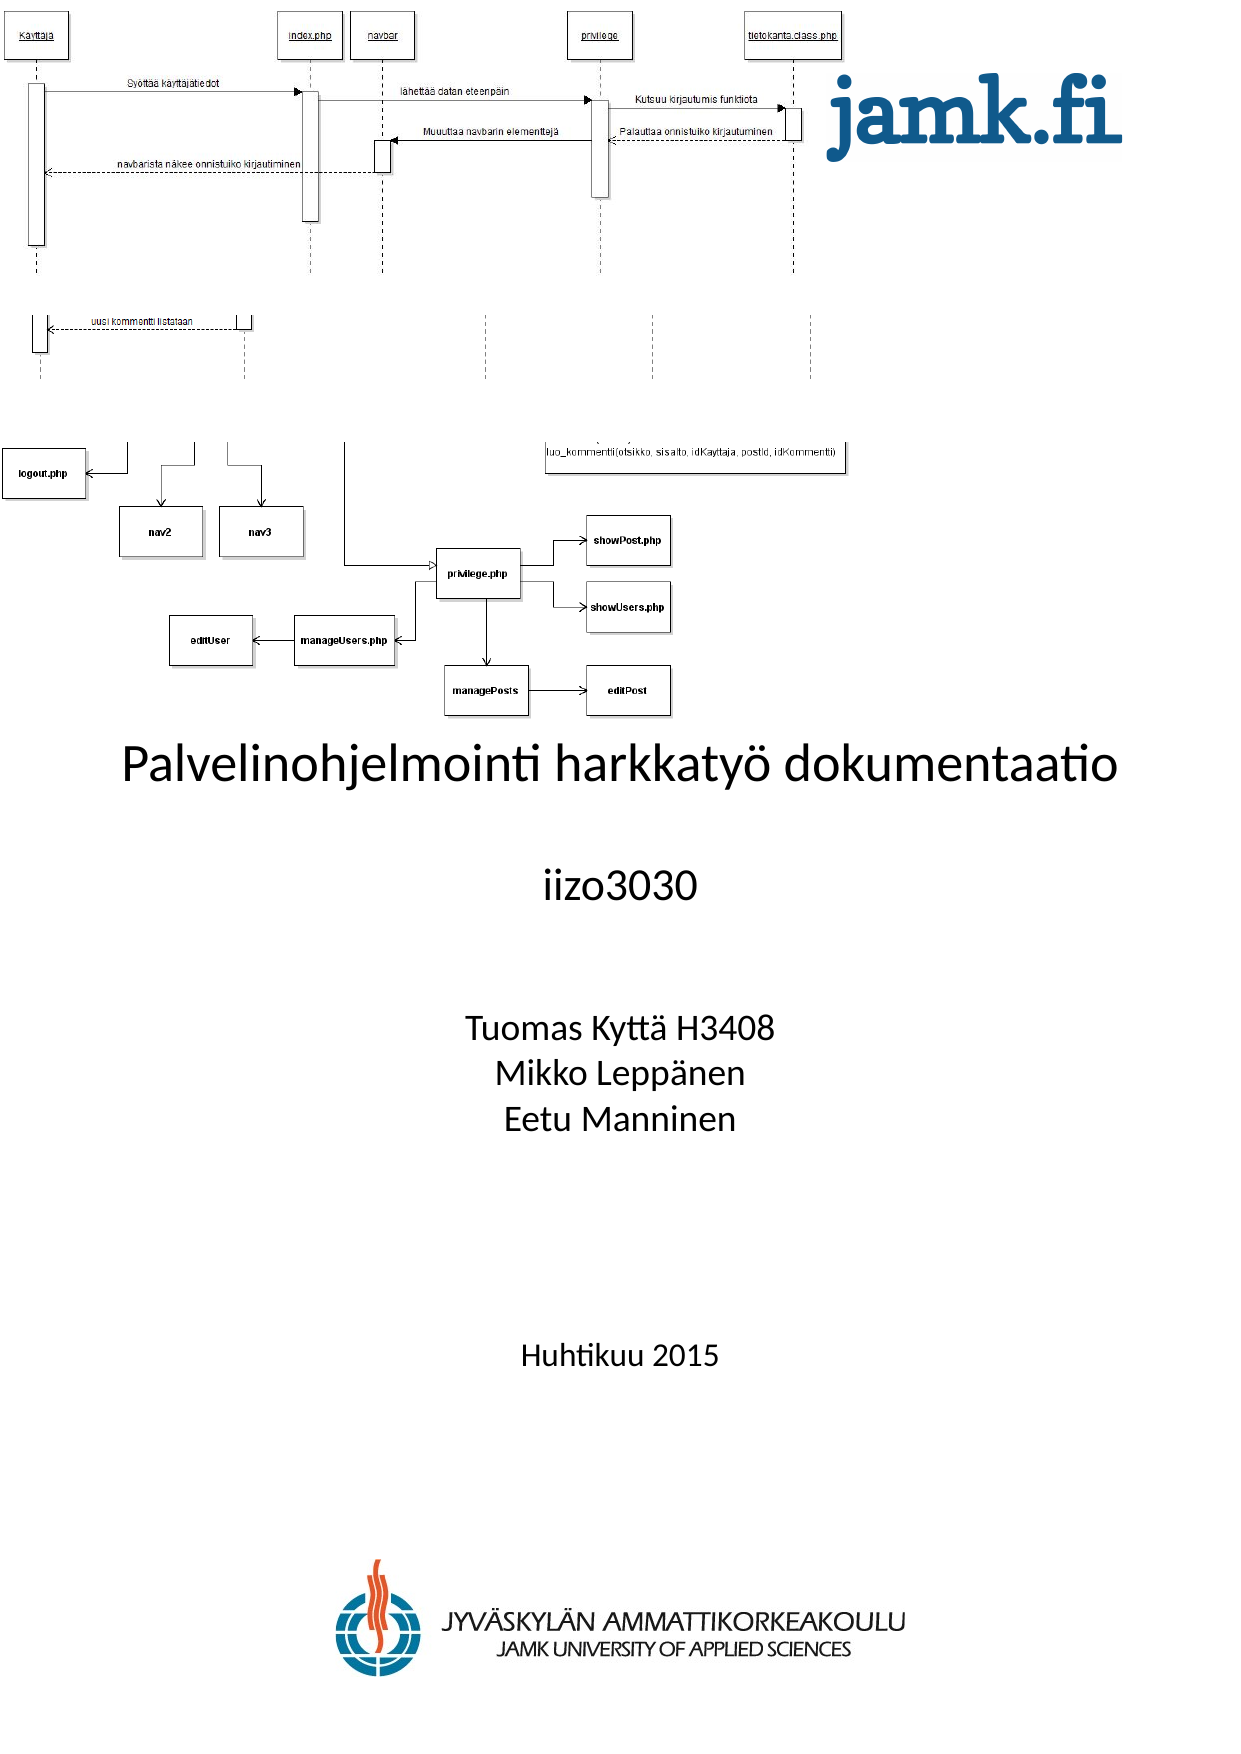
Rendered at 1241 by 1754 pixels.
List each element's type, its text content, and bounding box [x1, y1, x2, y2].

text Tuomas Kyttä H3408 [118, 1003, 1122, 1049]
picture [335, 1559, 905, 1677]
text iizo3030 [118, 856, 1122, 912]
picture [0, 0, 1123, 729]
text Huhtikuu 2015 [118, 1334, 1122, 1375]
text Eetu Manninen [118, 1095, 1122, 1141]
text Mikko Leppänen [118, 1049, 1122, 1095]
text Palvelinohjelmointi harkkatyö dokumentaatio [118, 466, 1122, 795]
